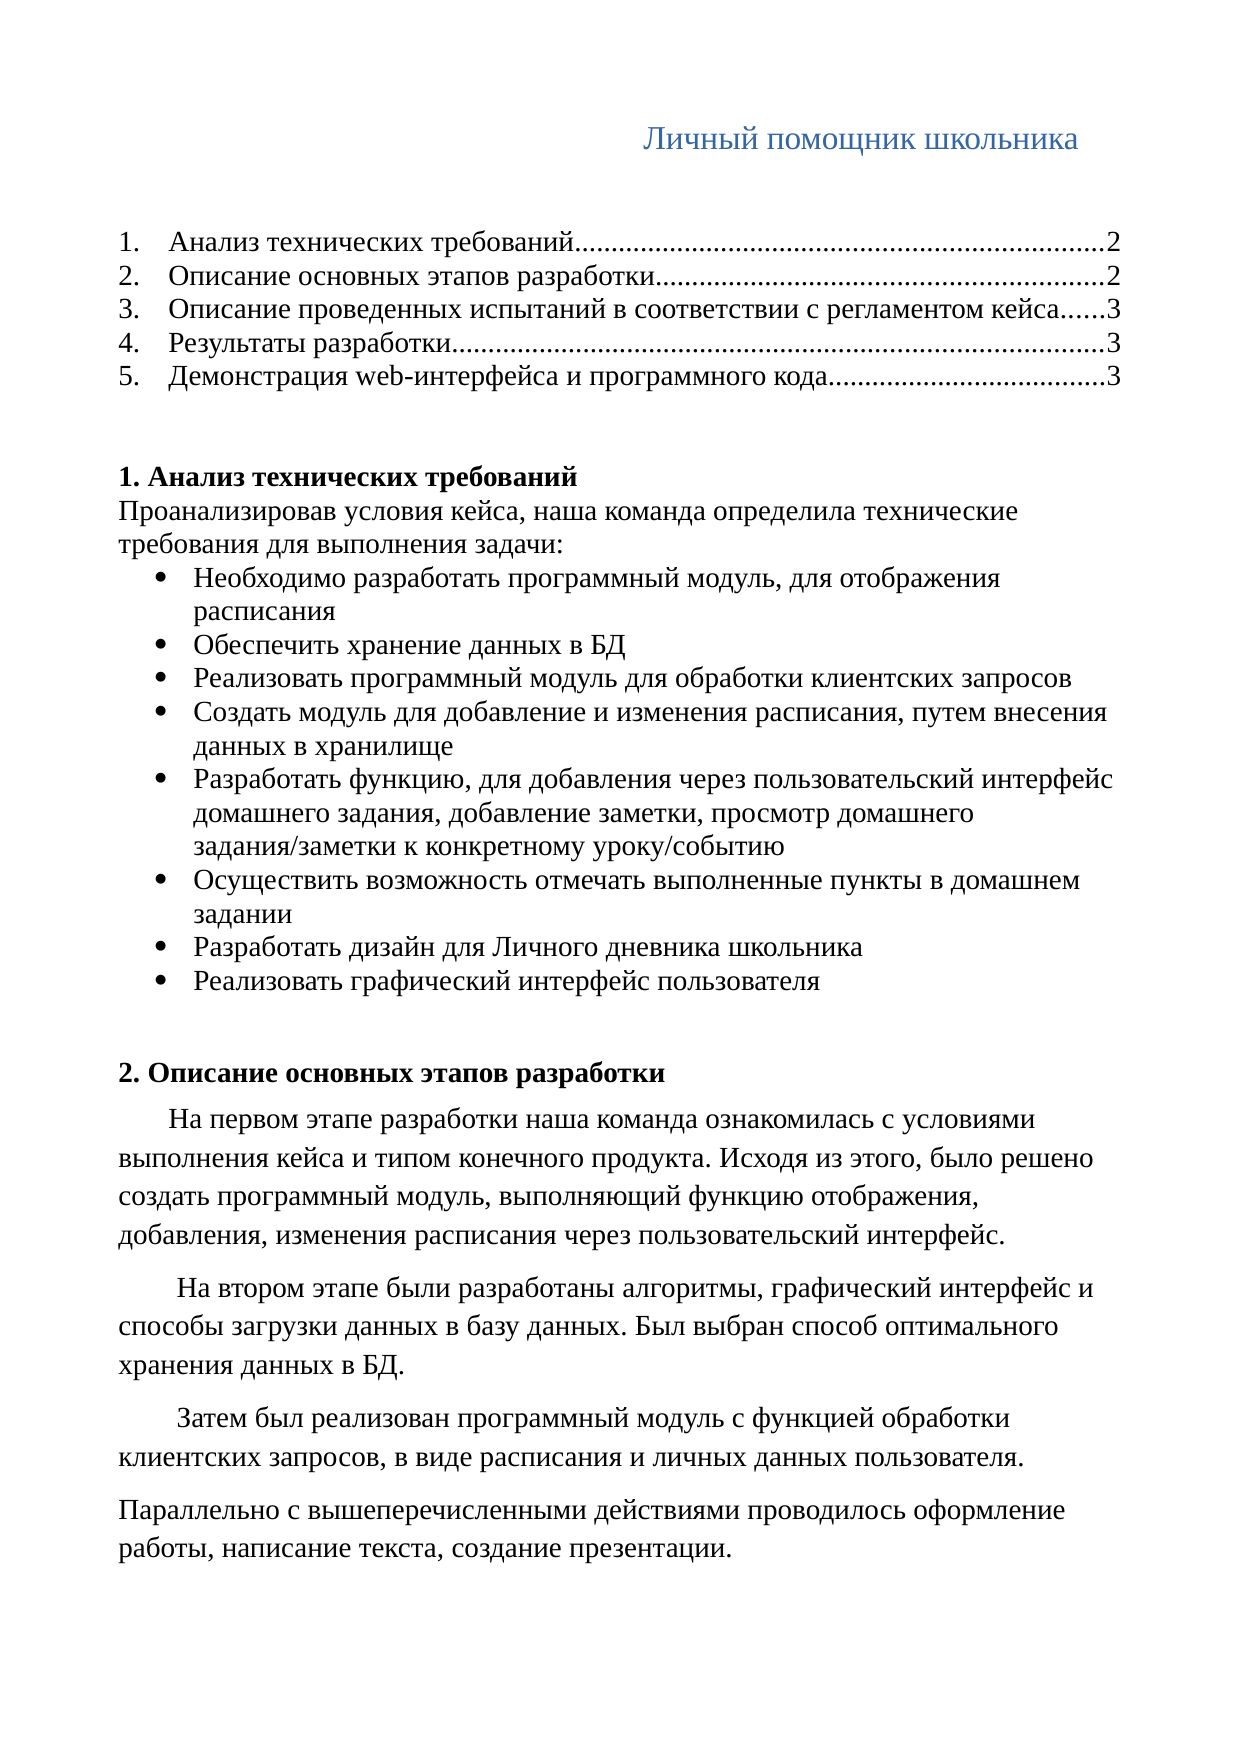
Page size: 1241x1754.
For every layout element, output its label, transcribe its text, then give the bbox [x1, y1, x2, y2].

list Реализовать программный модуль для обработки клиентских запросов [156, 661, 1122, 694]
text 5. Демонстрация web-интерфейса и программного кода 3 [118, 358, 1122, 392]
list Создать модуль для добавление и изменения расписания, путем внесения данных в хранилище [156, 694, 1122, 761]
text 1. Анализ технических требований [118, 459, 1122, 493]
text 4. Результаты разработки 3 [118, 325, 1122, 358]
text 3. Описание проведенных испытаний в соответствии с регламентом кейса 3 [118, 291, 1122, 325]
text Параллельно с вышеперечисленными действиями проводилось оформление работы, написание текста, создание презентации. [118, 1492, 1122, 1564]
list Необходимо разработать программный модуль, для отображения расписания [156, 560, 1122, 627]
text На первом этапе разработки наша команда ознакомилась с условиями выполнения кейса и типом конечного продукта. Исходя из этого, было решено создать программный модуль, выполняющий функцию отображения, добавления, изменения расписания через пользовательский интерфейс. [118, 1101, 1122, 1250]
list Осуществить возможность отмечать выполненные пункты в домашнем задании [156, 862, 1122, 929]
text 2. Описание основных этапов разработки 2 [118, 258, 1122, 291]
text Затем был реализован программный модуль с функцией обработки клиентских запросов, в виде расписания и личных данных пользователя. [118, 1400, 1122, 1472]
text На втором этапе были разработаны алгоритмы, графический интерфейс и способы загрузки данных в базу данных. Был выбран способ оптимального хранения данных в БД. [118, 1270, 1122, 1381]
subtitle 2. Описание основных этапов разработки [118, 1055, 1122, 1089]
list Реализовать графический интерфейс пользователя [156, 963, 1122, 997]
text 1. Анализ технических требований 2 [118, 224, 1122, 258]
list Разработать функцию, для добавления через пользовательский интерфейс домашнего задания, добавление заметки, просмотр домашнего задания/заметки к конкретному уроку/событию [156, 761, 1122, 862]
text Проанализировав условия кейса, наша команда определила технические требования для выполнения задачи: [118, 493, 1122, 560]
list Обеспечить хранение данных в БД [156, 627, 1122, 661]
list Разработать дизайн для Личного дневника школьника [156, 929, 1122, 963]
